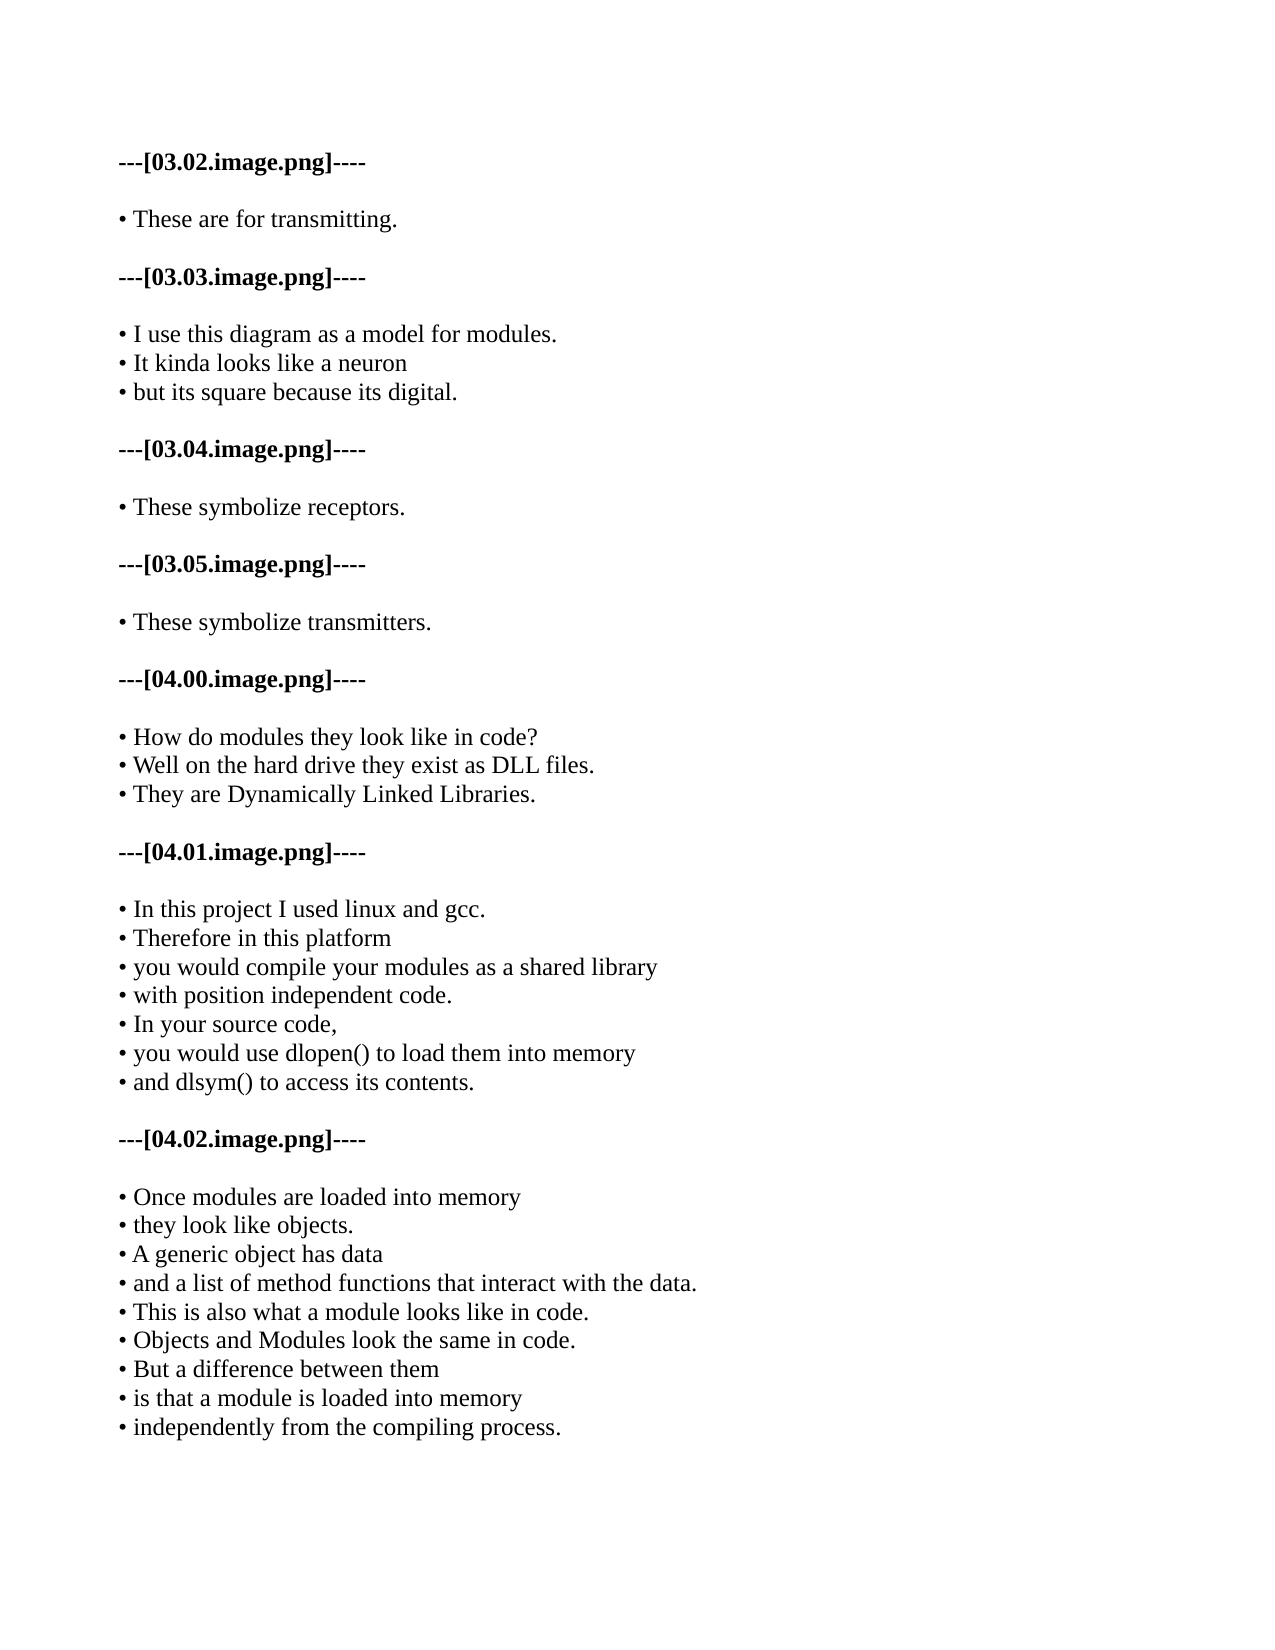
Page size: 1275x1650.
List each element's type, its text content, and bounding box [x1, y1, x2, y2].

text • This is also what a module looks like in code. [118, 1297, 1157, 1326]
text • These symbolize transmitters. [118, 607, 1157, 636]
text • A generic object has data [118, 1239, 1157, 1268]
text • I use this diagram as a model for modules. [118, 319, 1157, 348]
text • Objects and Modules look the same in code. [118, 1326, 1157, 1354]
text • but its square because its digital. [118, 377, 1157, 406]
text ---[04.02.image.png]---- [118, 1124, 1157, 1153]
text • independently from the compiling process. [118, 1412, 1157, 1441]
text ---[03.05.image.png]---- [118, 549, 1157, 578]
text ---[03.02.image.png]---- [118, 147, 1157, 176]
text ---[04.01.image.png]---- [118, 837, 1157, 866]
text • is that a module is loaded into memory [118, 1383, 1157, 1412]
text • They are Dynamically Linked Libraries. [118, 779, 1157, 808]
text ---[03.04.image.png]---- [118, 434, 1157, 463]
text • you would use dlopen() to load them into memory [118, 1038, 1157, 1067]
text • These symbolize receptors. [118, 492, 1157, 521]
text • Well on the hard drive they exist as DLL files. [118, 751, 1157, 779]
text • Therefore in this platform [118, 923, 1157, 952]
text • and dlsym() to access its contents. [118, 1067, 1157, 1096]
text • you would compile your modules as a shared library [118, 952, 1157, 981]
text ---[03.03.image.png]---- [118, 262, 1157, 291]
text • How do modules they look like in code? [118, 722, 1157, 751]
text • These are for transmitting. [118, 204, 1157, 233]
text • they look like objects. [118, 1211, 1157, 1239]
text • But a difference between them [118, 1354, 1157, 1383]
text • Once modules are loaded into memory [118, 1182, 1157, 1211]
text ---[04.00.image.png]---- [118, 664, 1157, 693]
text • with position independent code. [118, 981, 1157, 1009]
text • In this project I used linux and gcc. [118, 894, 1157, 923]
text • It kinda looks like a neuron [118, 348, 1157, 377]
text • and a list of method functions that interact with the data. [118, 1268, 1157, 1297]
text • In your source code, [118, 1009, 1157, 1038]
